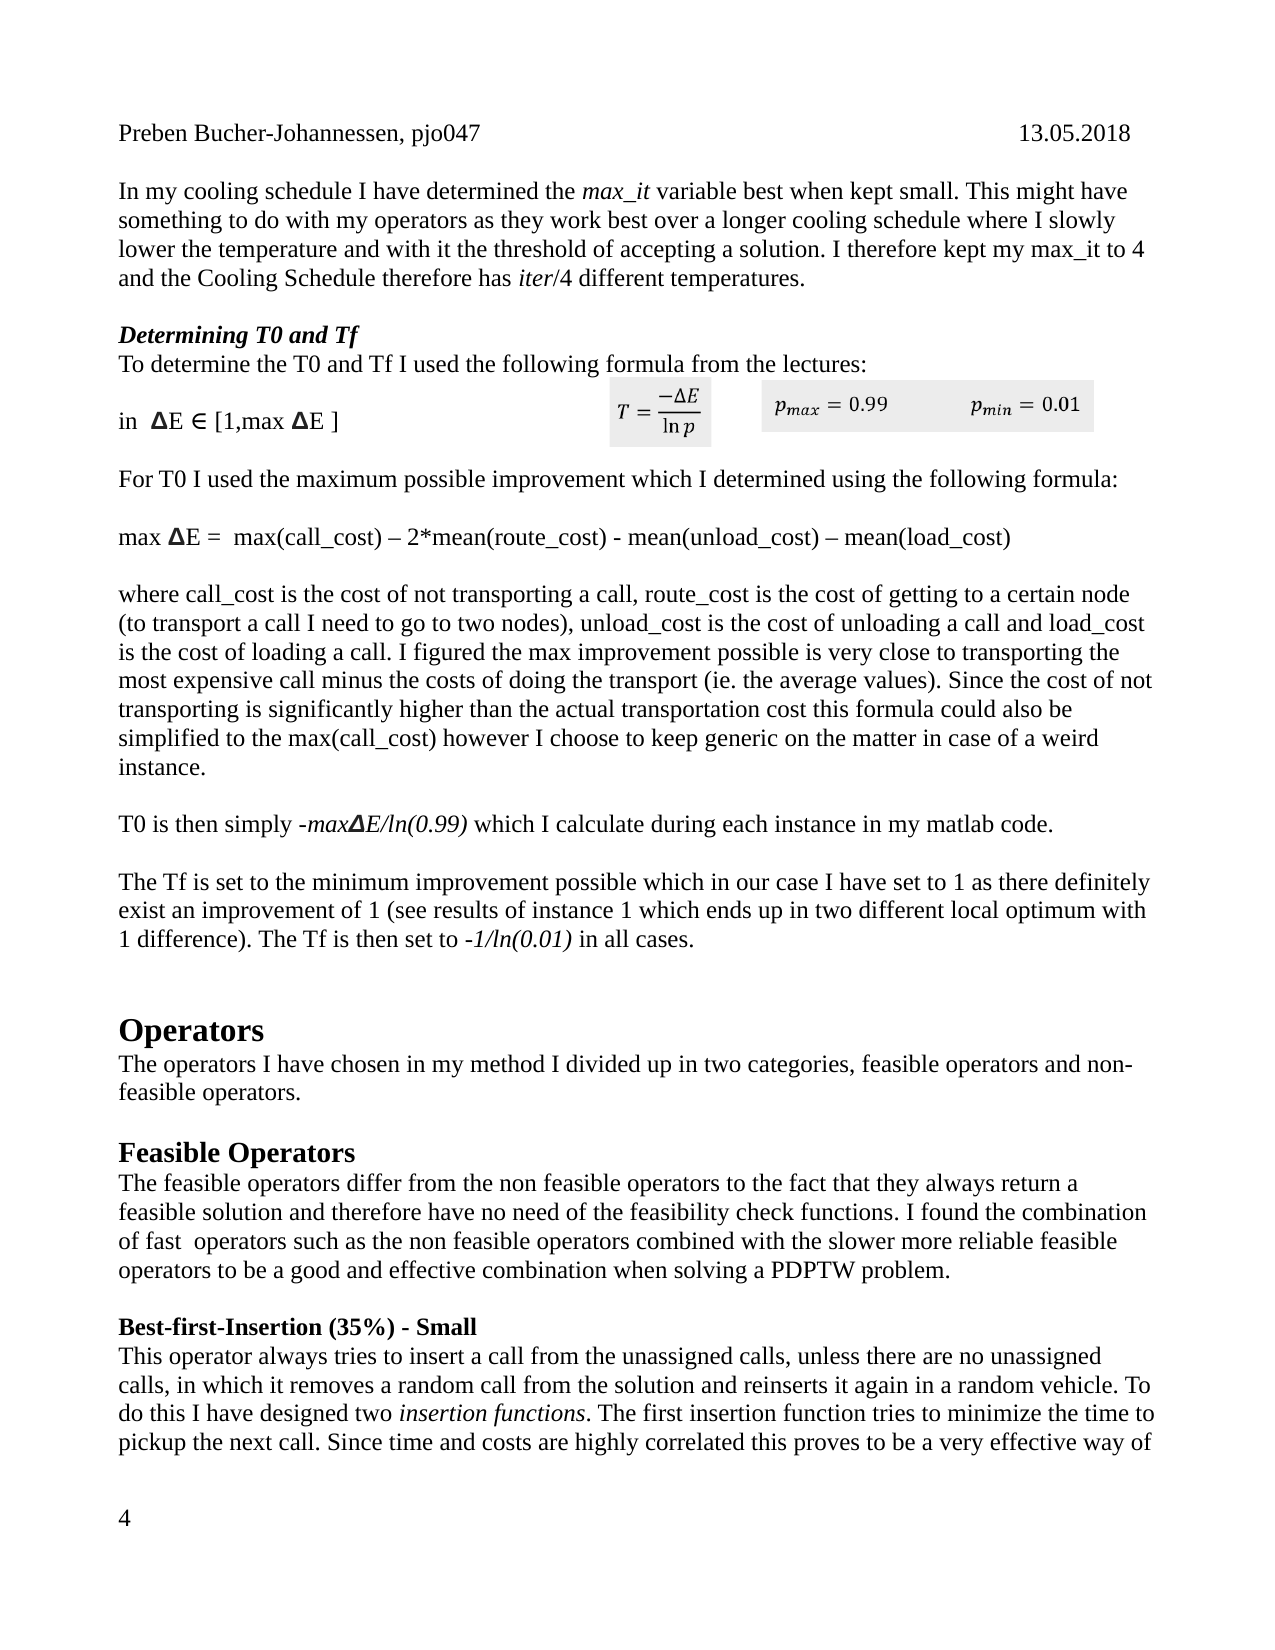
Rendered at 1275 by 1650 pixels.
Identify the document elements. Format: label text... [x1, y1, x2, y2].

text To determine the T0 and Tf I used the following formula from the lectures: [118, 349, 1157, 378]
text T0 is then simply -maxΔE/ln(0.99) which I calculate during each instance in my matlab code. [118, 809, 1157, 838]
picture [761, 380, 1094, 432]
text Feasible Operators [118, 1135, 1157, 1168]
text max ΔE = max(call_cost) – 2*mean(route_cost) - mean(unload_cost) – mean(load_cost) [118, 521, 1157, 550]
text The feasible operators differ from the non feasible operators to the fact that they always return a feasible solution and therefore have no need of the feasibility check functions. I found the combination of fast operators such as the non feasible operators combined with the slower more reliable feasible operators to be a good and effective combination when solving a PDPTW problem. [118, 1168, 1157, 1283]
text For T0 I used the maximum possible improvement which I determined using the following formula: [118, 464, 1157, 493]
text The operators I have chosen in my method I divided up in two categories, feasible operators and non-feasible operators. [118, 1049, 1157, 1106]
text This operator always tries to insert a call from the unassigned calls, unless there are no unassigned calls, in which it removes a random call from the solution and reinserts it again in a random vehicle. To do this I have designed two insertion functions. The first insertion function tries to minimize the time to pickup the next call. Since time and costs are highly correlated this proves to be a very effective way of [118, 1341, 1157, 1456]
text Operators [118, 1010, 1157, 1049]
picture [609, 377, 712, 447]
text In my cooling schedule I have determined the max_it variable best when kept small. This might have something to do with my operators as they work best over a longer cooling schedule where I slowly lower the temperature and with it the threshold of accepting a solution. I therefore kept my max_it to 4 and the Cooling Schedule therefore has iter/4 different temperatures. [118, 176, 1157, 291]
text The Tf is set to the minimum improvement possible which in our case I have set to 1 as there definitely exist an improvement of 1 (see results of instance 1 which ends up in two different local optimum with 1 difference). The Tf is then set to -1/ln(0.01) in all cases. [118, 867, 1157, 953]
text in ΔE ∈ [1,max ΔE ] [118, 406, 609, 435]
text Best-first-Insertion (35%) - Small [118, 1312, 1157, 1341]
text [712, 406, 1157, 435]
text Determining T0 and Tf [118, 320, 1157, 349]
text where call_cost is the cost of not transporting a call, route_cost is the cost of getting to a certain node (to transport a call I need to go to two nodes), unload_cost is the cost of unloading a call and load_cost is the cost of loading a call. I figured the max improvement possible is very close to transporting the most expensive call minus the costs of doing the transport (ie. the average values). Since the cost of not transporting is significantly higher than the actual transportation cost this formula could also be simplified to the max(call_cost) however I choose to keep generic on the matter in case of a weird instance. [118, 579, 1157, 780]
